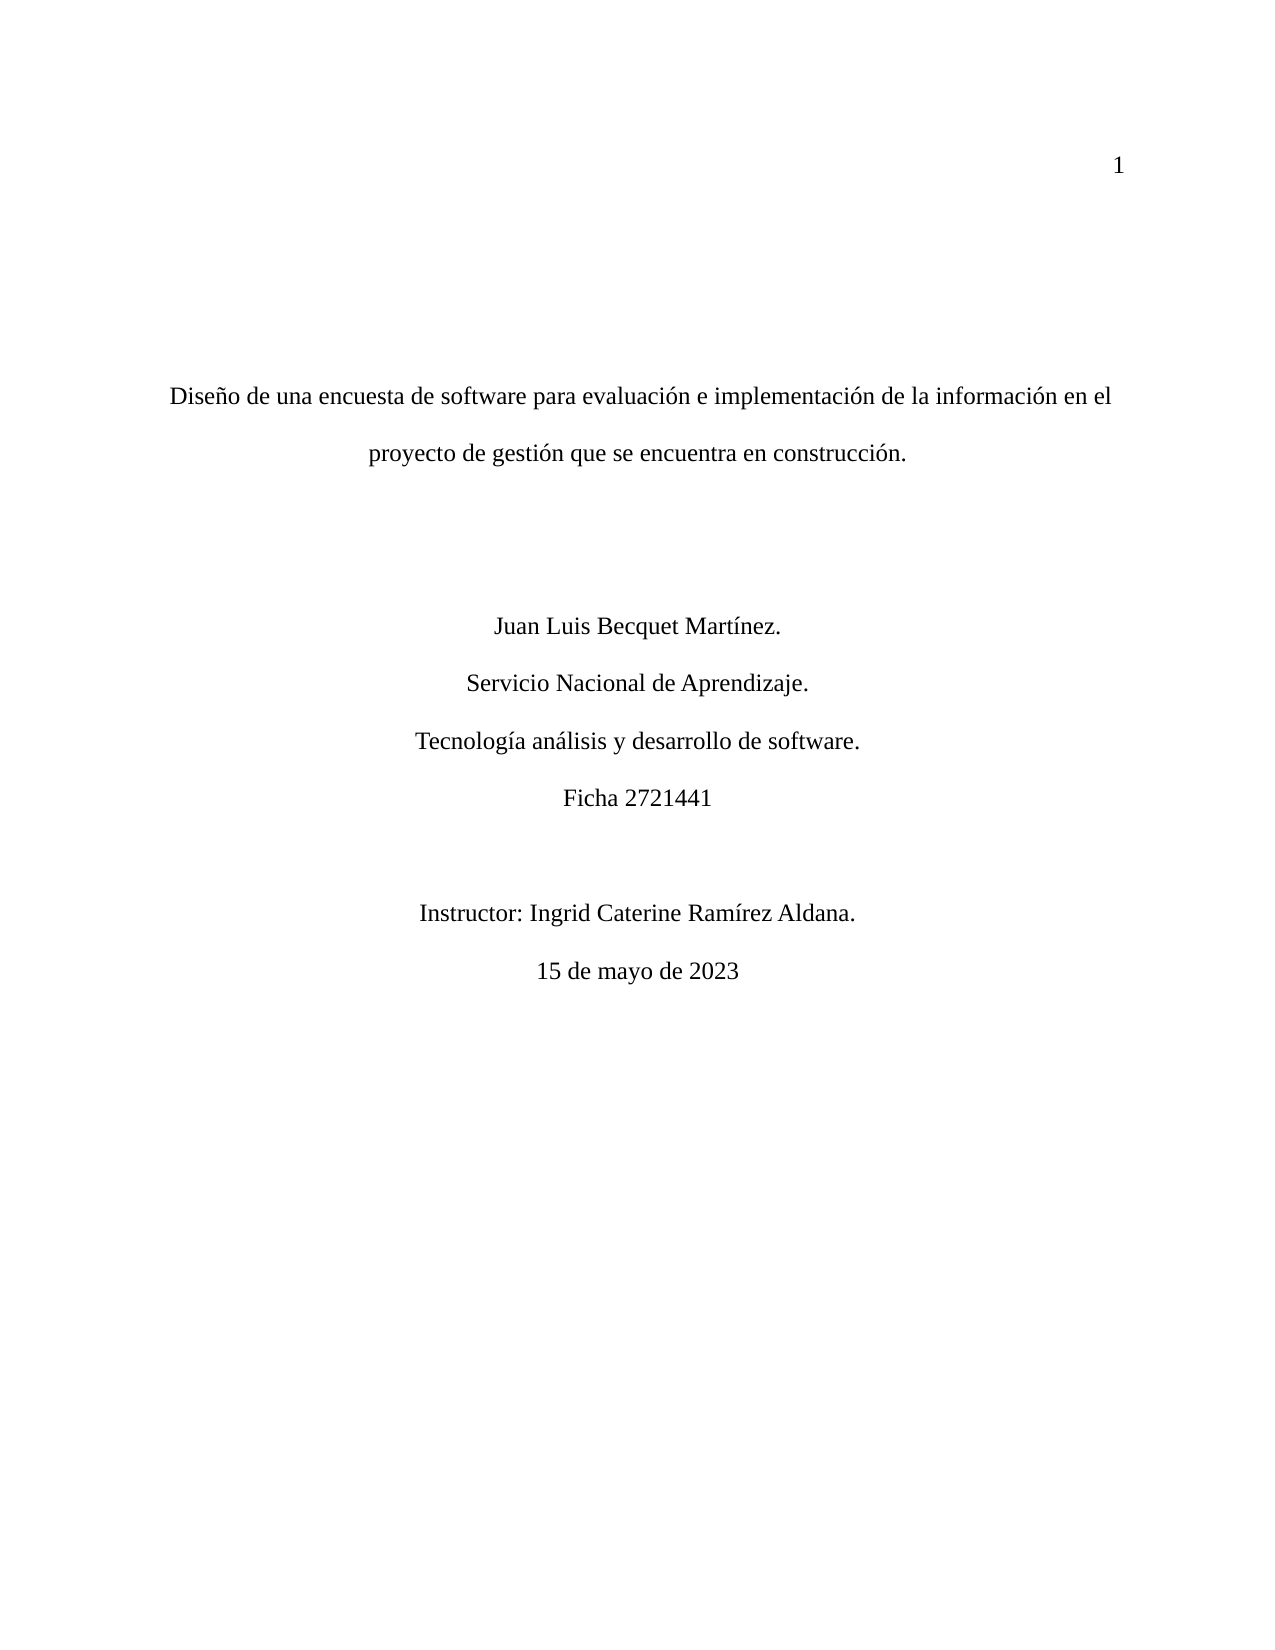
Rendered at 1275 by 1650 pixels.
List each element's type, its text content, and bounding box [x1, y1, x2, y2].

text Diseño de una encuesta de software para evaluación e implementación de la información en el proyecto de gestión que se encuentra en construcción. [150, 381, 1125, 467]
text Juan Luis Becquet Martínez. [150, 611, 1125, 639]
text Ficha 2721441 [150, 783, 1125, 812]
text Instructor: Ingrid Caterine Ramírez Aldana. [150, 898, 1125, 927]
text Servicio Nacional de Aprendizaje. [150, 668, 1125, 697]
text Tecnología análisis y desarrollo de software. [150, 726, 1125, 754]
text 15 de mayo de 2023 [150, 956, 1125, 984]
